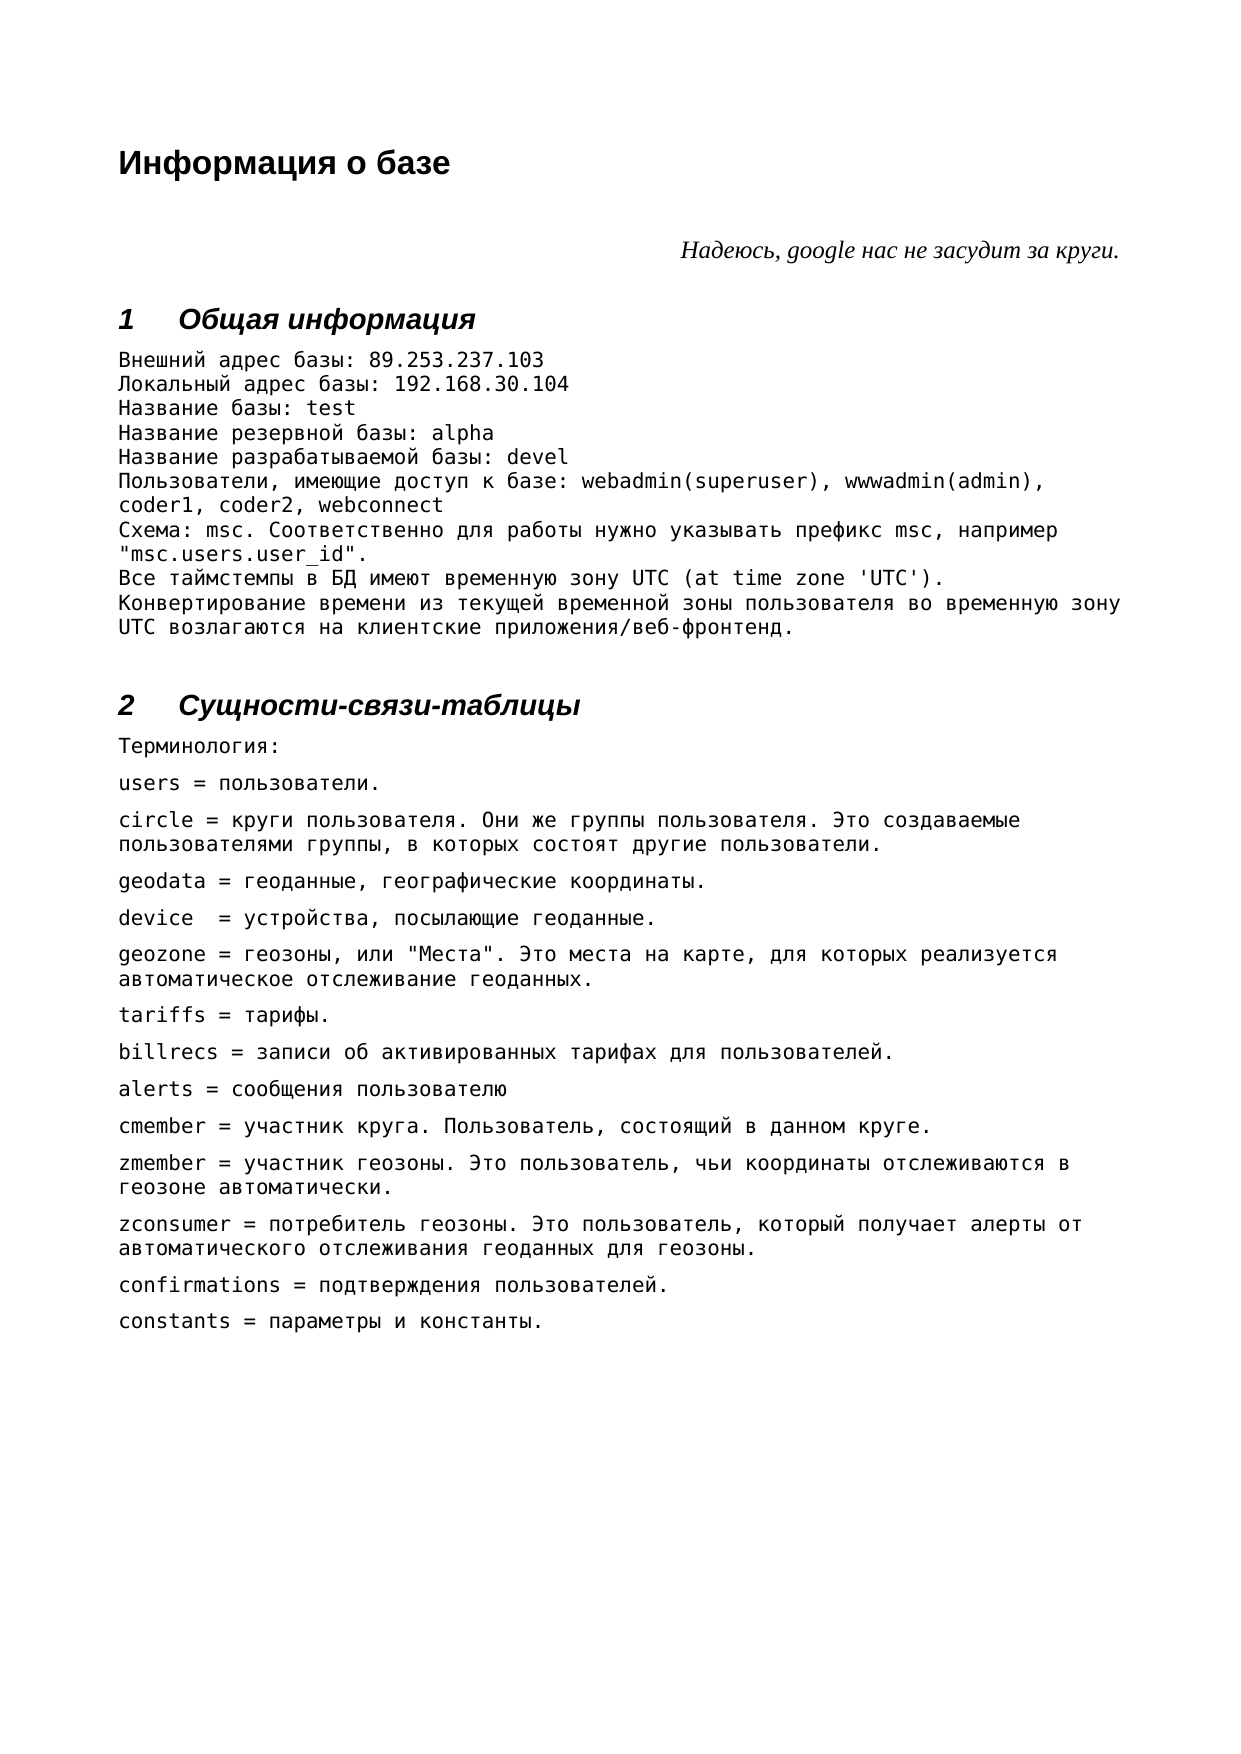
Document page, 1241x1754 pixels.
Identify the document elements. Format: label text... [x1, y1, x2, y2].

text Терминология: [118, 734, 1122, 759]
text Локальный адрес базы: 192.168.30.104 [118, 372, 1122, 396]
text billrecs = записи об активированных тарифах для пользователей. [118, 1040, 1122, 1064]
text circle = круги пользователя. Они же группы пользователя. Это создаваемые пользователями группы, в которых состоят другие пользователи. [118, 808, 1122, 856]
text Пользователи, имеющие доступ к базе: webadmin(superuser), wwwadmin(admin), coder1, coder2, webconnect [118, 469, 1122, 518]
text confirmations = подтверждения пользователей. [118, 1273, 1122, 1297]
text zconsumer = потребитель геозоны. Это пользователь, который получает алерты от автоматического отслеживания геоданных для геозоны. [118, 1212, 1122, 1260]
text Все таймстемпы в БД имеют временную зону UTC (at time zone 'UTC'). [118, 566, 1122, 591]
subtitle Сущности-связи-таблицы [118, 688, 1122, 722]
text tariffs = тарифы. [118, 1003, 1122, 1028]
text Конвертирование времени из текущей временной зоны пользователя во временную зону UTC возлагаются на клиентские приложения/веб-фронтенд. [118, 591, 1122, 639]
text geodata = геоданные, географические координаты. [118, 869, 1122, 893]
text Схема: msc. Соответственно для работы нужно указывать префикс msc, например "msc.users.user_id". [118, 518, 1122, 566]
text alerts = сообщения пользователю [118, 1077, 1122, 1101]
text Название базы: test [118, 396, 1122, 421]
text zmember = участник геозоны. Это пользователь, чьи координаты отслеживаются в геозоне автоматически. [118, 1151, 1122, 1199]
text Название разрабатываемой базы: devel [118, 445, 1122, 469]
text device = устройства, посылающие геоданные. [118, 906, 1122, 930]
subtitle Общая информация [118, 302, 1122, 335]
subtitle Информация о базе [118, 143, 1122, 182]
text geozone = геозоны, или "Места". Это места на карте, для которых реализуется автоматическое отслеживание геоданных. [118, 942, 1122, 991]
text Надеюсь, google нас не засудит за круги. [118, 236, 1122, 264]
text Название резервной базы: alpha [118, 421, 1122, 445]
text cmember = участник круга. Пользователь, состоящий в данном круге. [118, 1114, 1122, 1138]
text constants = параметры и константы. [118, 1309, 1122, 1334]
text Внешний адрес базы: 89.253.237.103 [118, 348, 1122, 372]
text users = пользователи. [118, 771, 1122, 795]
